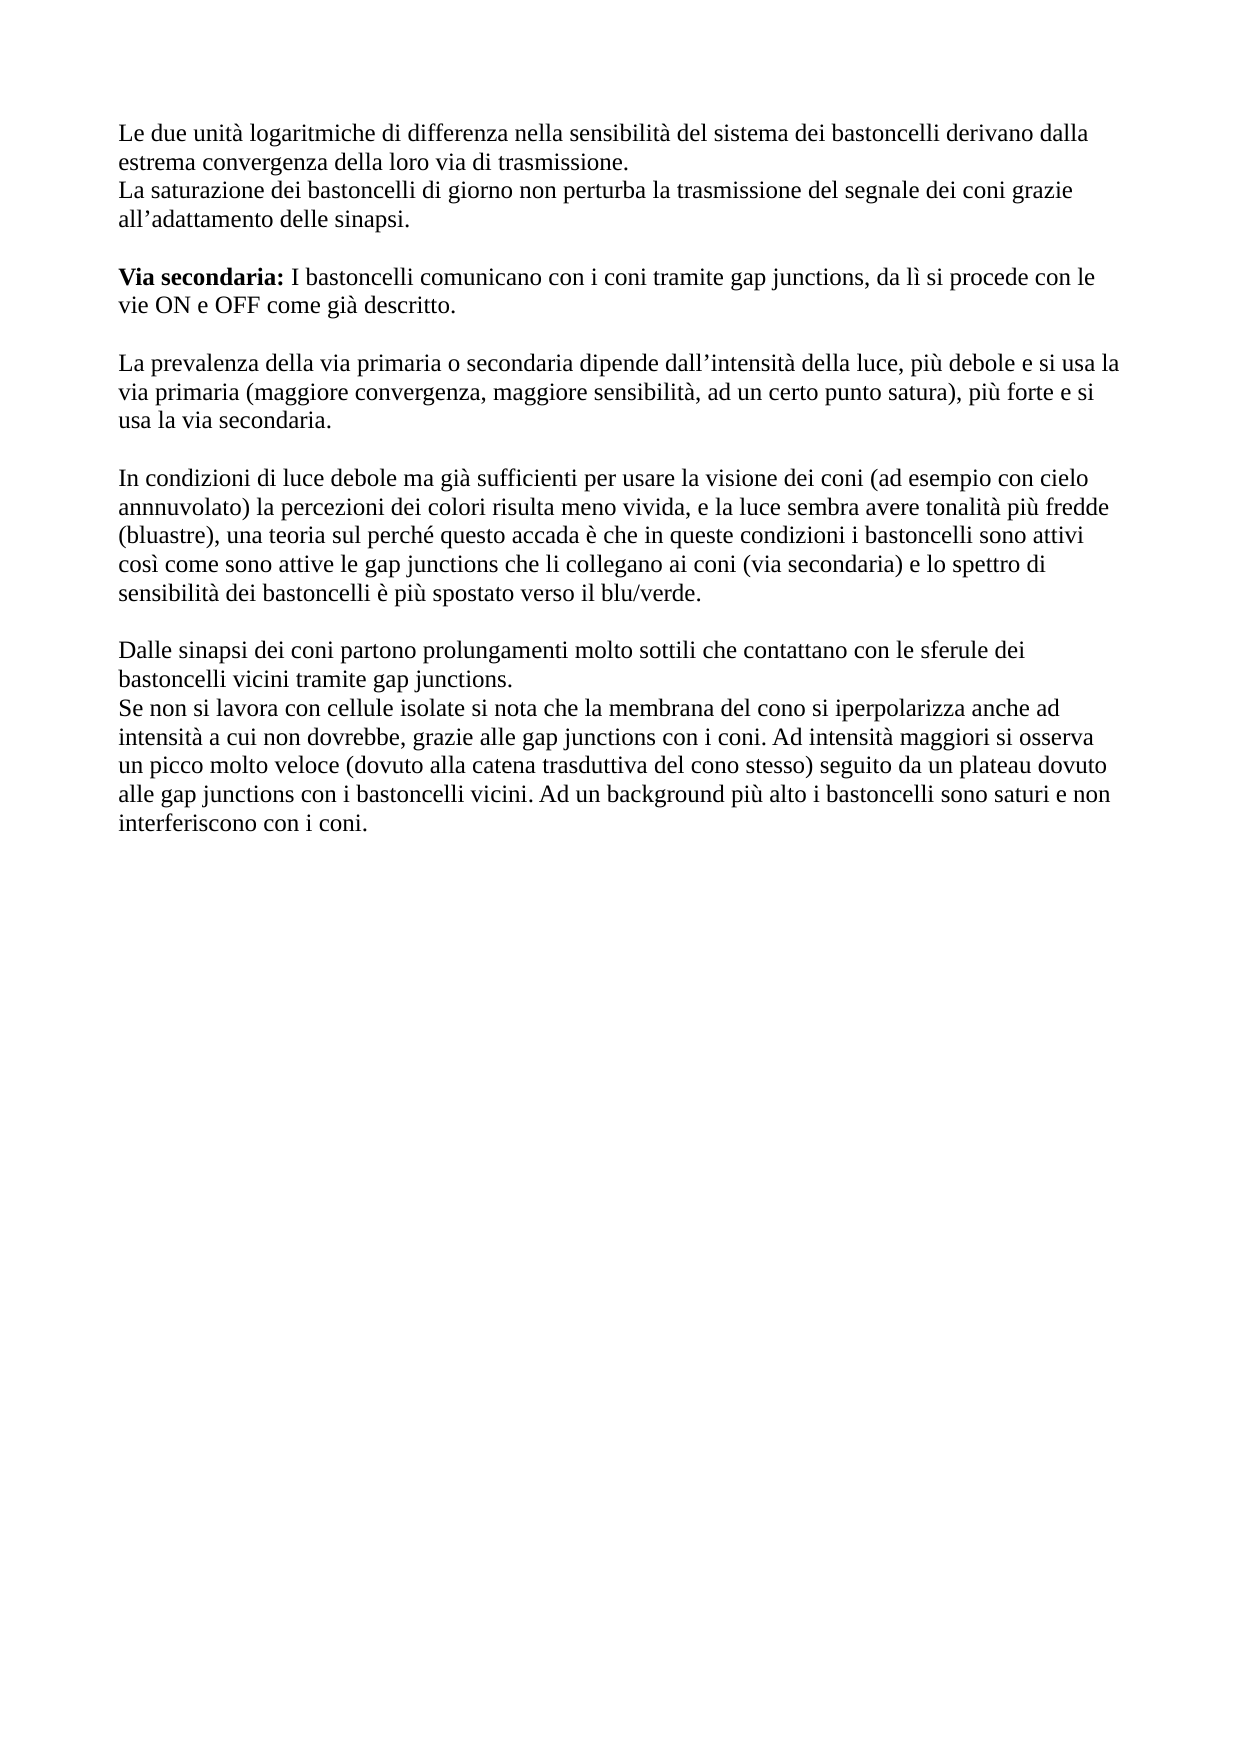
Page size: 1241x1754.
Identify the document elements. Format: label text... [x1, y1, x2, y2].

text Dalle sinapsi dei coni partono prolungamenti molto sottili che contattano con le sferule dei bastoncelli vicini tramite gap junctions. [118, 636, 1122, 693]
text La saturazione dei bastoncelli di giorno non perturba la trasmissione del segnale dei coni grazie all’adattamento delle sinapsi. [118, 176, 1122, 233]
text La prevalenza della via primaria o secondaria dipende dall’intensità della luce, più debole e si usa la via primaria (maggiore convergenza, maggiore sensibilità, ad un certo punto satura), più forte e si usa la via secondaria. [118, 348, 1122, 434]
text In condizioni di luce debole ma già sufficienti per usare la visione dei coni (ad esempio con cielo annnuvolato) la percezioni dei colori risulta meno vivida, e la luce sembra avere tonalità più fredde (bluastre), una teoria sul perché questo accada è che in queste condizioni i bastoncelli sono attivi così come sono attive le gap junctions che li collegano ai coni (via secondaria) e lo spettro di sensibilità dei bastoncelli è più spostato verso il blu/verde. [118, 463, 1122, 607]
text Le due unità logaritmiche di differenza nella sensibilità del sistema dei bastoncelli derivano dalla estrema convergenza della loro via di trasmissione. [118, 118, 1122, 176]
text Via secondaria: I bastoncelli comunicano con i coni tramite gap junctions, da lì si procede con le vie ON e OFF come già descritto. [118, 262, 1122, 319]
text Se non si lavora con cellule isolate si nota che la membrana del cono si iperpolarizza anche ad intensità a cui non dovrebbe, grazie alle gap junctions con i coni. Ad intensità maggiori si osserva un picco molto veloce (dovuto alla catena trasduttiva del cono stesso) seguito da un plateau dovuto alle gap junctions con i bastoncelli vicini. Ad un background più alto i bastoncelli sono saturi e non interferiscono con i coni. [118, 693, 1122, 837]
